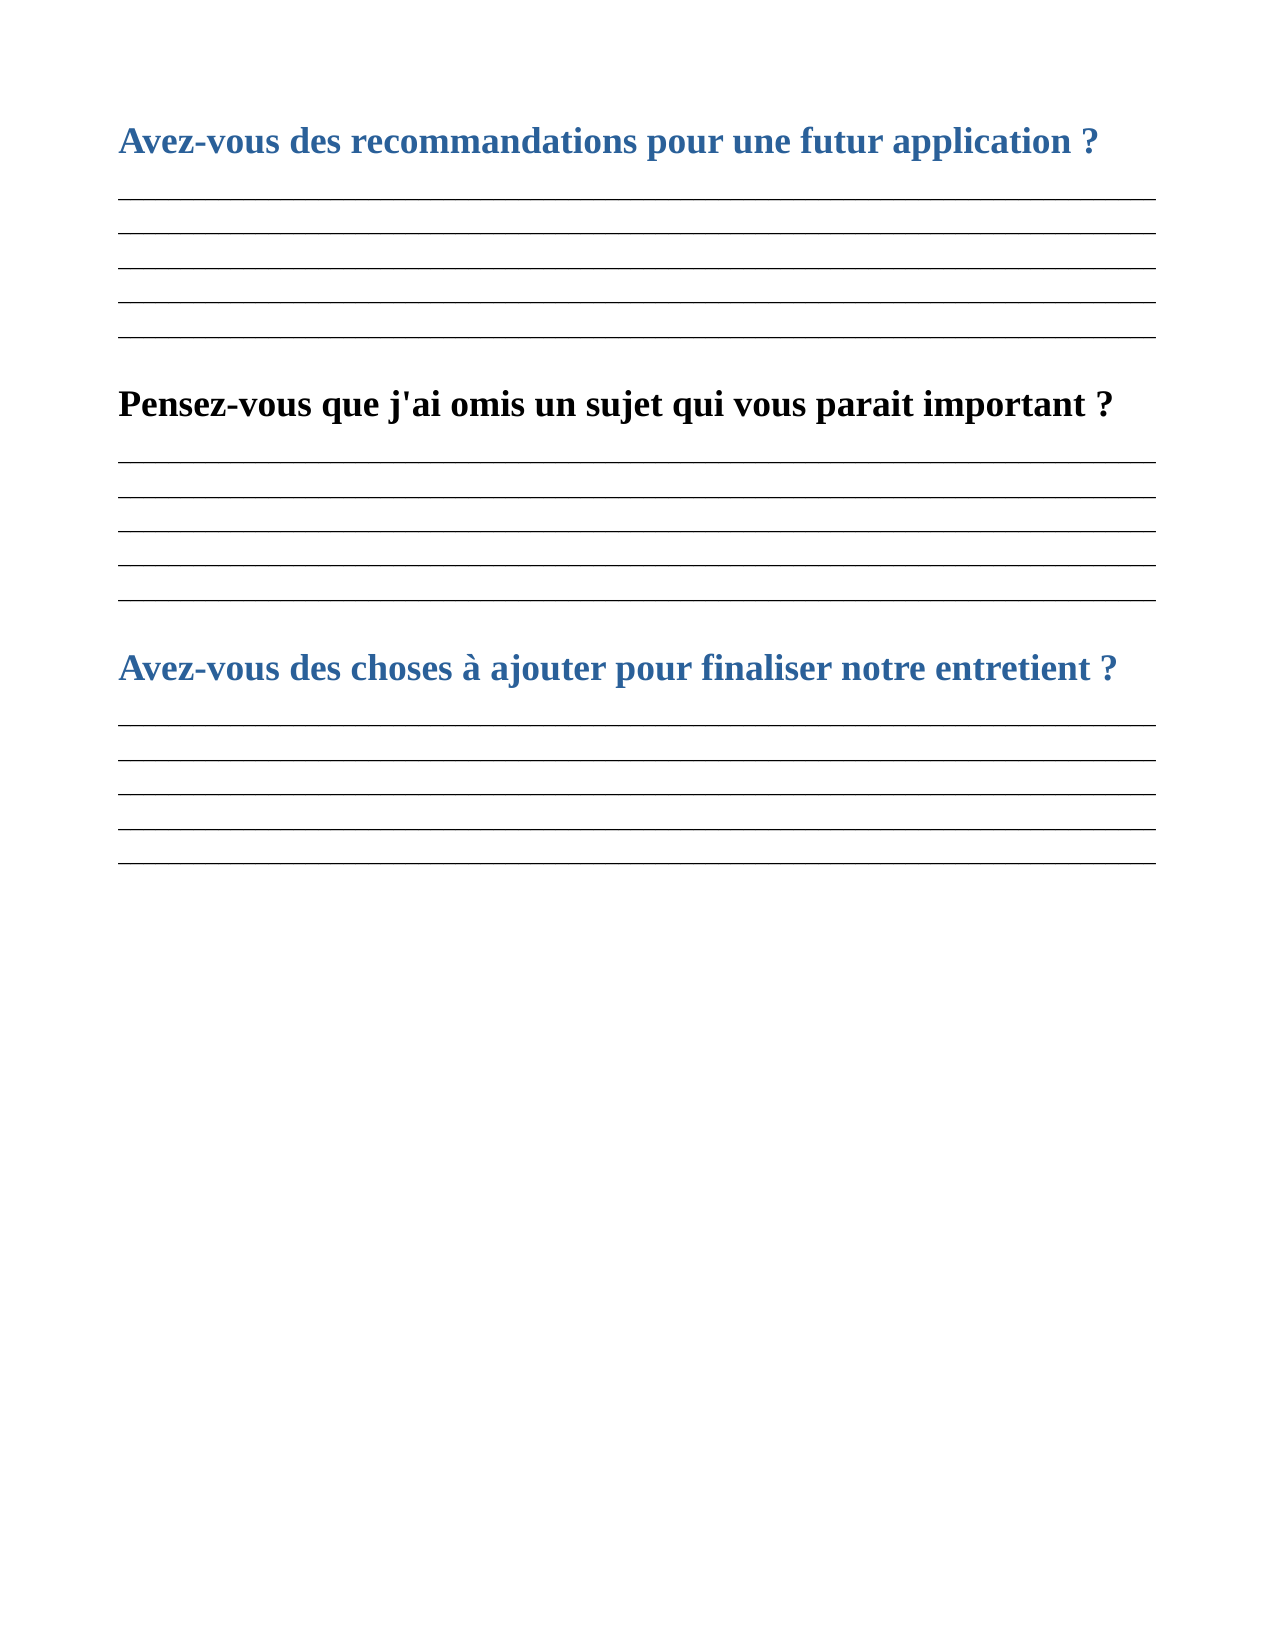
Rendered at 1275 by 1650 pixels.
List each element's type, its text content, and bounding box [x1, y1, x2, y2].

subtitle Pensez-vous que j'ai omis un sujet qui vous parait important ? [118, 382, 1157, 425]
text _______________________________________________________________________________________________________________________________________________________________________________________________________________________________________________________________________________________________________________________________________________________________________________________________________________________________ [118, 437, 1157, 604]
text _______________________________________________________________________________________________________________________________________________________________________________________________________________________________________________________________________________________________________________________________________________________________________________________________________________________________ [118, 701, 1157, 867]
subtitle Avez-vous des recommandations pour une futur application ? [118, 118, 1157, 161]
subtitle Avez-vous des choses à ajouter pour finaliser notre entretient ? [118, 645, 1157, 688]
text _______________________________________________________________________________________________________________________________________________________________________________________________________________________________________________________________________________________________________________________________________________________________________________________________________________________________ [118, 174, 1157, 340]
